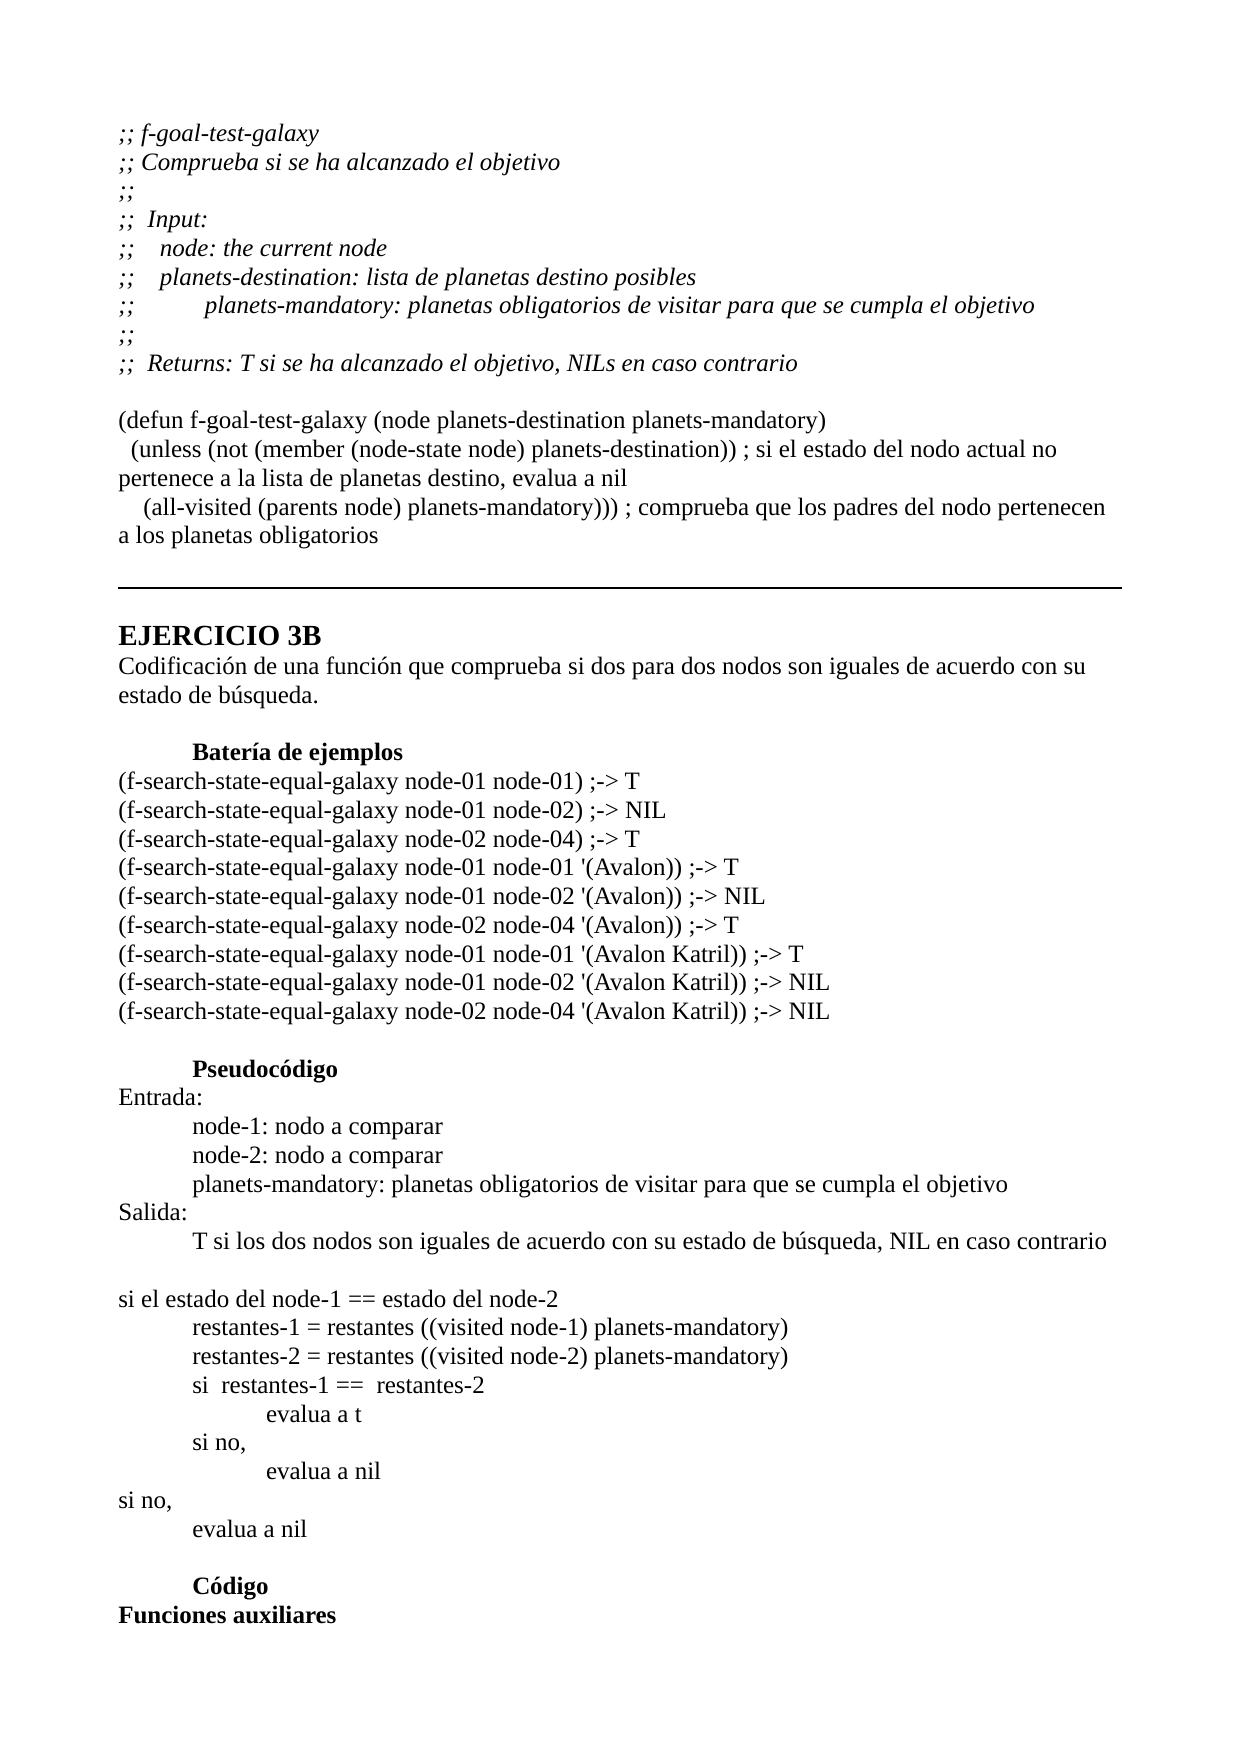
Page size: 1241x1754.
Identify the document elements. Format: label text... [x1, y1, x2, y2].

text ;; planets-mandatory: planetas obligatorios de visitar para que se cumpla el objetivo [118, 291, 1122, 319]
text Código [118, 1571, 1122, 1600]
text ;; Comprueba si se ha alcanzado el objetivo [118, 147, 1122, 176]
text si el estado del node-1 == estado del node-2 [118, 1284, 1122, 1312]
text (f-search-state-equal-galaxy node-01 node-02 '(Avalon)) ;-> NIL [118, 881, 1122, 910]
text ;; node: the current node [118, 233, 1122, 262]
text restantes-1 = restantes ((visited node-1) planets-mandatory) [118, 1312, 1122, 1341]
text (f-search-state-equal-galaxy node-01 node-01) ;-> T [118, 766, 1122, 795]
text T si los dos nodos son iguales de acuerdo con su estado de búsqueda, NIL en caso contrario [118, 1226, 1122, 1255]
text Pseudocódigo [118, 1054, 1122, 1082]
text ;; planets-destination: lista de planetas destino posibles [118, 262, 1122, 291]
text si restantes-1 == restantes-2 [118, 1370, 1122, 1399]
text si no, [118, 1427, 1122, 1456]
text ;; f-goal-test-galaxy [118, 118, 1122, 147]
text (f-search-state-equal-galaxy node-02 node-04) ;-> T [118, 824, 1122, 852]
text evalua a nil [118, 1456, 1122, 1485]
text Codificación de una función que comprueba si dos para dos nodos son iguales de acuerdo con su estado de búsqueda. [118, 651, 1122, 709]
text Batería de ejemplos [118, 737, 1122, 766]
text restantes-2 = restantes ((visited node-2) planets-mandatory) [118, 1341, 1122, 1370]
text (f-search-state-equal-galaxy node-01 node-01 '(Avalon)) ;-> T [118, 852, 1122, 881]
text si no, [118, 1485, 1122, 1514]
text node-1: nodo a comparar [118, 1111, 1122, 1140]
text (all-visited (parents node) planets-mandatory))) ; comprueba que los padres del nodo pertenecen a los planetas obligatorios [118, 492, 1122, 549]
text ;; [118, 176, 1122, 204]
text ;; Input: [118, 204, 1122, 233]
text evalua a nil [118, 1514, 1122, 1542]
text (f-search-state-equal-galaxy node-02 node-04 '(Avalon)) ;-> T [118, 910, 1122, 939]
text ;; Returns: T si se ha alcanzado el objetivo, NILs en caso contrario [118, 348, 1122, 377]
text (f-search-state-equal-galaxy node-01 node-02) ;-> NIL [118, 795, 1122, 824]
text Funciones auxiliares [118, 1600, 1122, 1629]
text (f-search-state-equal-galaxy node-01 node-01 '(Avalon Katril)) ;-> T [118, 939, 1122, 967]
text planets-mandatory: planetas obligatorios de visitar para que se cumpla el objetivo [118, 1169, 1122, 1197]
text node-2: nodo a comparar [118, 1140, 1122, 1169]
text (unless (not (member (node-state node) planets-destination)) ; si el estado del nodo actual no pertenece a la lista de planetas destino, evalua a nil [118, 434, 1122, 492]
text Salida: [118, 1197, 1122, 1226]
text evalua a t [118, 1399, 1122, 1427]
text (defun f-goal-test-galaxy (node planets-destination planets-mandatory) [118, 406, 1122, 434]
text EJERCICIO 3B [118, 618, 1122, 651]
text ;; [118, 319, 1122, 348]
text (f-search-state-equal-galaxy node-01 node-02 '(Avalon Katril)) ;-> NIL [118, 967, 1122, 996]
text (f-search-state-equal-galaxy node-02 node-04 '(Avalon Katril)) ;-> NIL [118, 996, 1122, 1025]
text Entrada: [118, 1082, 1122, 1111]
